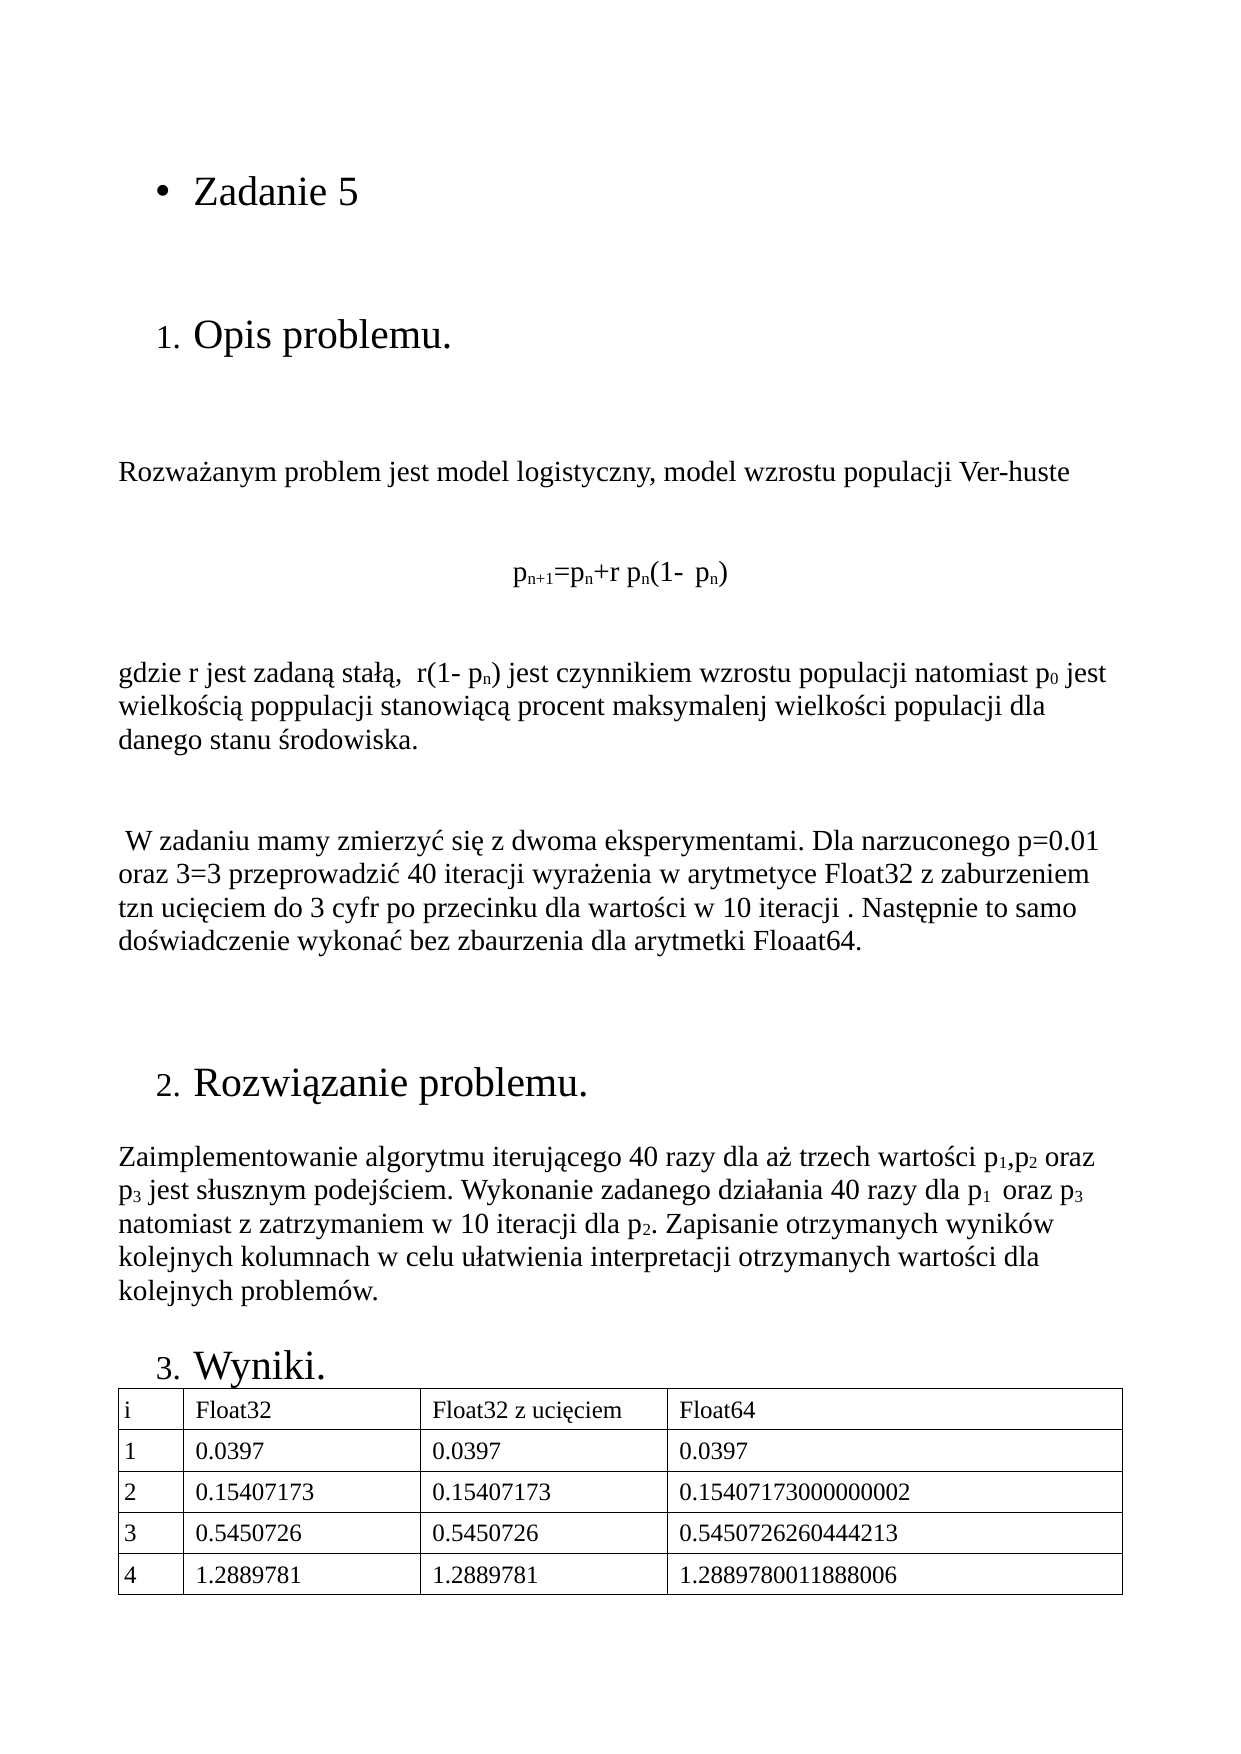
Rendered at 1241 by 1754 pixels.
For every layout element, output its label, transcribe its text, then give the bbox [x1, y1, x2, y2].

table_cell 4 [119, 1554, 183, 1594]
list Opis problemu. [156, 310, 1122, 358]
table_cell 1.2889781 [421, 1554, 667, 1594]
list Rozwiązanie problemu. [156, 1057, 1122, 1105]
table_cell 0.15407173 [421, 1472, 667, 1512]
table_cell 0.0397 [184, 1430, 420, 1471]
text Rozważanym problem jest model logistyczny, model wzrostu populacji Ver-huste [118, 454, 1122, 487]
table_cell 0.0397 [668, 1430, 1122, 1471]
table_cell 1.2889781 [184, 1554, 420, 1594]
table_cell 1.2889780011888006 [668, 1554, 1122, 1594]
text pn+1=pn+r pn(1- pn) [118, 554, 1122, 588]
table_cell 2 [119, 1472, 183, 1512]
table_header Float32 z ucięciem [421, 1389, 667, 1429]
list Wyniki. [156, 1340, 1122, 1388]
list Zadanie 5 [156, 166, 1122, 214]
table_cell 0.0397 [421, 1430, 667, 1471]
table_header i [119, 1389, 183, 1429]
table_cell 0.5450726 [421, 1513, 667, 1553]
table_cell 1 [119, 1430, 183, 1471]
table_cell 0.15407173 [184, 1472, 420, 1512]
table_cell 3 [119, 1513, 183, 1553]
table_header Float32 [184, 1389, 420, 1429]
text gdzie r jest zadaną stałą, r(1- pn) jest czynnikiem wzrostu populacji natomiast p0 jest [118, 655, 1122, 688]
text W zadaniu mamy zmierzyć się z dwoma eksperymentami. Dla narzuconego p=0.01 oraz 3=3 przeprowadzić 40 iteracji wyrażenia w arytmetyce Float32 z zaburzeniem tzn ucięciem do 3 cyfr po przecinku dla wartości w 10 iteracji . Następnie to samo doświadczenie wykonać bez zbaurzenia dla arytmetki Floaat64. [118, 823, 1122, 957]
table_cell 0.15407173000000002 [668, 1472, 1122, 1512]
table_header Float64 [668, 1389, 1122, 1429]
text wielkością poppulacji stanowiącą procent maksymalenj wielkości populacji dla danego stanu środowiska. [118, 688, 1122, 756]
table_cell 0.5450726 [184, 1513, 420, 1553]
table_cell 0.5450726260444213 [668, 1513, 1122, 1553]
text Zaimplementowanie algorytmu iterującego 40 razy dla aż trzech wartości p1,p2 oraz p3 jest słusznym podejściem. Wykonanie zadanego działania 40 razy dla p1 oraz p3 natomiast z zatrzymaniem w 10 iteracji dla p2. Zapisanie otrzymanych wyników kolejnych kolumnach w celu ułatwienia interpretacji otrzymanych wartości dla kolejnych problemów. [118, 1139, 1122, 1307]
